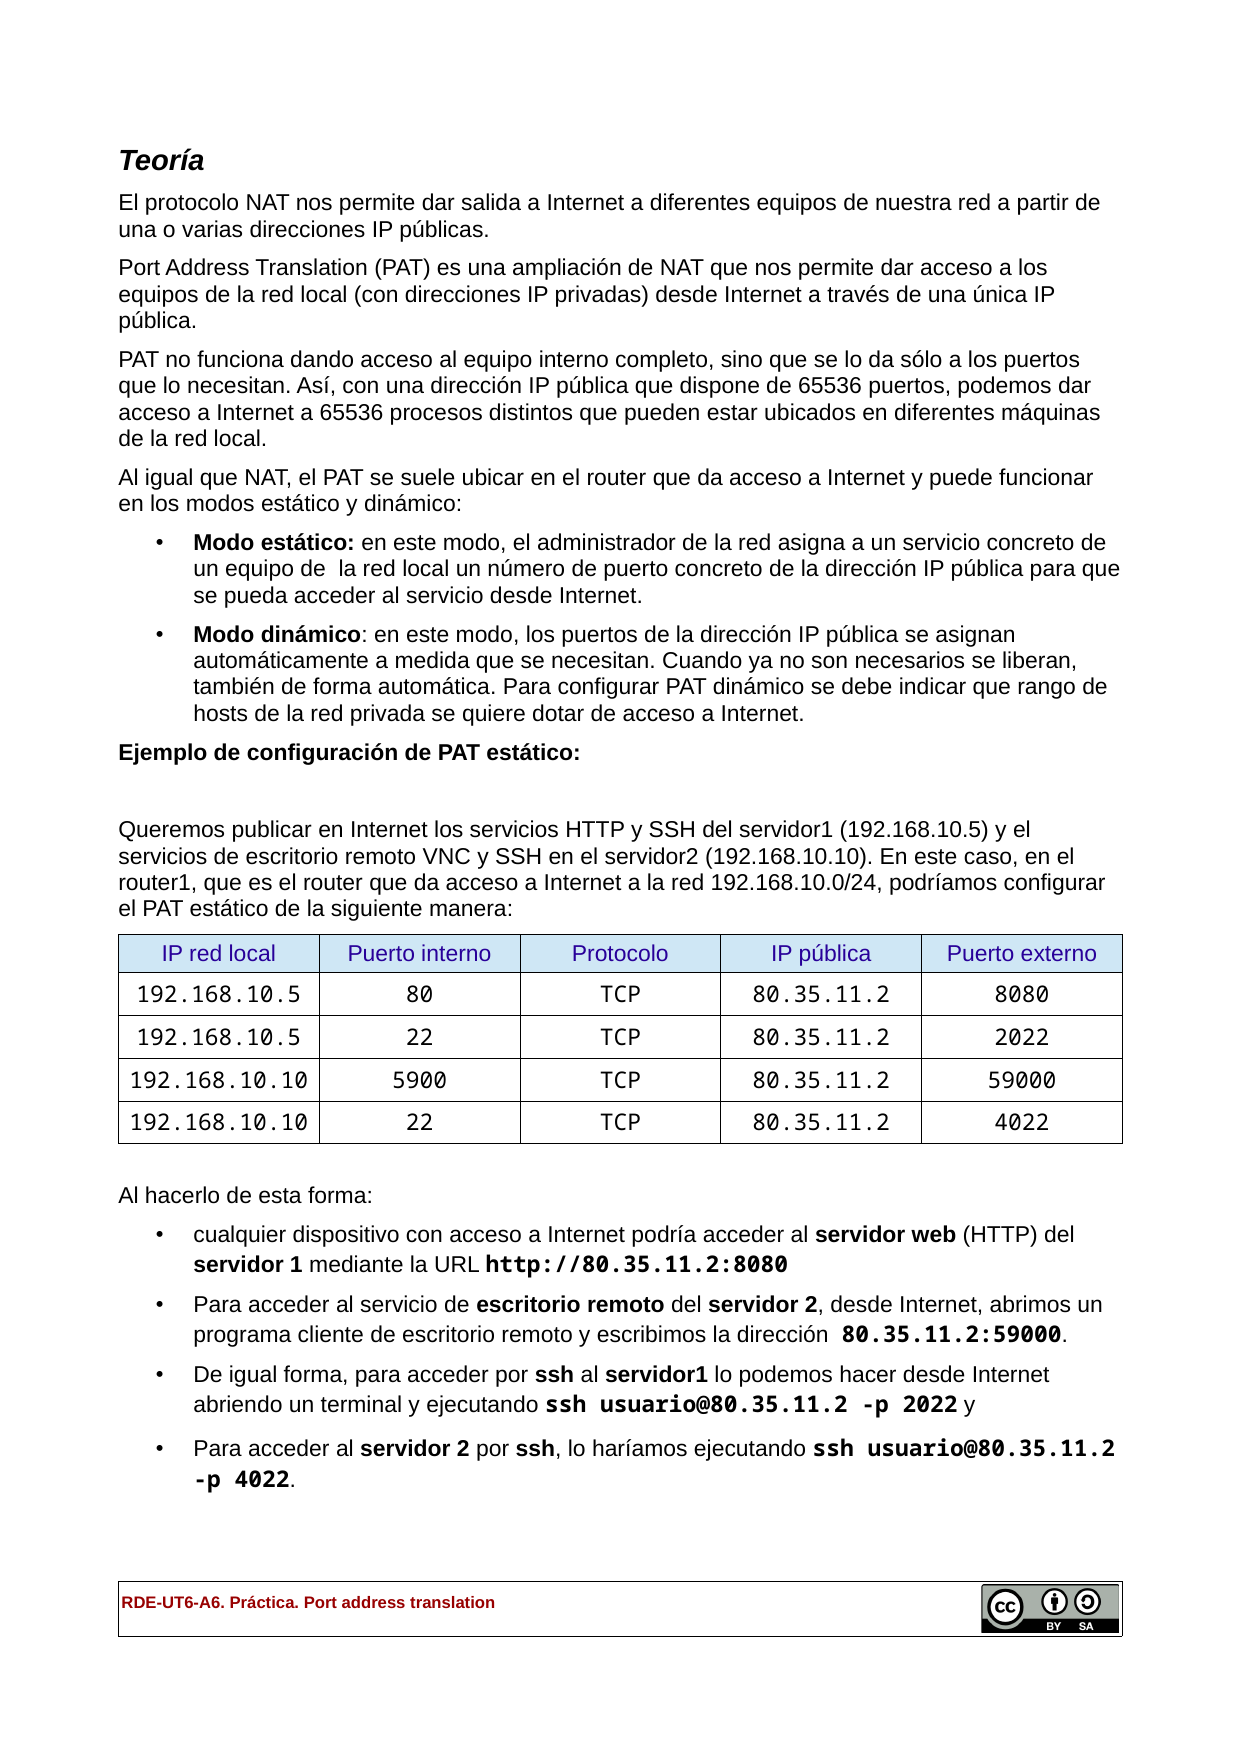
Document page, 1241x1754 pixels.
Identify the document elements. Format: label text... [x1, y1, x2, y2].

list Modo estático: en este modo, el administrador de la red asigna a un servicio concreto de un equipo de la red local un número de puerto concreto de la dirección IP pública para que se pueda acceder al servicio desde Internet. [156, 529, 1122, 608]
table_cell 192.168.10.10 [119, 1102, 319, 1143]
list cualquier dispositivo con acceso a Internet podría acceder al servidor web (HTTP) del servidor 1 mediante la URL http://80.35.11.2:8080 [156, 1221, 1122, 1279]
picture [981, 1584, 1119, 1633]
table_cell 80.35.11.2 [721, 1016, 921, 1058]
table_cell 5900 [320, 1059, 520, 1101]
table_cell 192.168.10.5 [119, 973, 319, 1015]
table_header Protocolo [521, 935, 720, 972]
table_cell 192.168.10.10 [119, 1059, 319, 1101]
text Port Address Translation (PAT) es una ampliación de NAT que nos permite dar acceso a los equipos de la red local (con direcciones IP privadas) desde Internet a través de una única IP pública. [118, 254, 1122, 333]
list De igual forma, para acceder por ssh al servidor1 lo podemos hacer desde Internet abriendo un terminal y ejecutando ssh usuario@80.35.11.2 -p 2022 y [156, 1361, 1122, 1419]
table_cell 80.35.11.2 [721, 1059, 921, 1101]
table_cell TCP [521, 1059, 720, 1101]
table_header Puerto interno [320, 935, 520, 972]
table_cell 22 [320, 1102, 520, 1143]
table_cell 8080 [922, 973, 1122, 1015]
table_cell 80.35.11.2 [721, 973, 921, 1015]
list Modo dinámico: en este modo, los puertos de la dirección IP pública se asignan automáticamente a medida que se necesitan. Cuando ya no son necesarios se liberan, también de forma automática. Para configurar PAT dinámico se debe indicar que rango de hosts de la red privada se quiere dotar de acceso a Internet. [156, 621, 1122, 726]
text El protocolo NAT nos permite dar salida a Internet a diferentes equipos de nuestra red a partir de una o varias direcciones IP públicas. [118, 189, 1122, 242]
text PAT no funciona dando acceso al equipo interno completo, sino que se lo da sólo a los puertos que lo necesitan. Así, con una dirección IP pública que dispone de 65536 puertos, podemos dar acceso a Internet a 65536 procesos distintos que pueden estar ubicados en diferentes máquinas de la red local. [118, 346, 1122, 451]
table_cell 59000 [922, 1059, 1122, 1101]
text Al hacerlo de esta forma: [118, 1182, 1122, 1209]
list Para acceder al servicio de escritorio remoto del servidor 2, desde Internet, abrimos un programa cliente de escritorio remoto y escribimos la dirección 80.35.11.2:59000. [156, 1291, 1122, 1349]
table_header IP red local [119, 935, 319, 972]
text Ejemplo de configuración de PAT estático: [118, 738, 1122, 765]
table_cell TCP [521, 1102, 720, 1143]
subtitle Teoría [118, 143, 1122, 177]
table_cell TCP [521, 973, 720, 1015]
table_cell 80.35.11.2 [721, 1102, 921, 1143]
table_header IP pública [721, 935, 921, 972]
table_cell 192.168.10.5 [119, 1016, 319, 1058]
table_cell 22 [320, 1016, 520, 1058]
table_cell 80 [320, 973, 520, 1015]
table_cell TCP [521, 1016, 720, 1058]
text Queremos publicar en Internet los servicios HTTP y SSH del servidor1 (192.168.10.5) y el servicios de escritorio remoto VNC y SSH en el servidor2 (192.168.10.10). En este caso, en el router1, que es el router que da acceso a Internet a la red 192.168.10.0/24, podríamos configurar el PAT estático de la siguiente manera: [118, 816, 1122, 922]
table_cell 4022 [922, 1102, 1122, 1143]
table_cell 2022 [922, 1016, 1122, 1058]
table_header Puerto externo [922, 935, 1122, 972]
text Al igual que NAT, el PAT se suele ubicar en el router que da acceso a Internet y puede funcionar en los modos estático y dinámico: [118, 464, 1122, 517]
list Para acceder al servidor 2 por ssh, lo haríamos ejecutando ssh usuario@80.35.11.2 -p 4022. [156, 1431, 1122, 1494]
